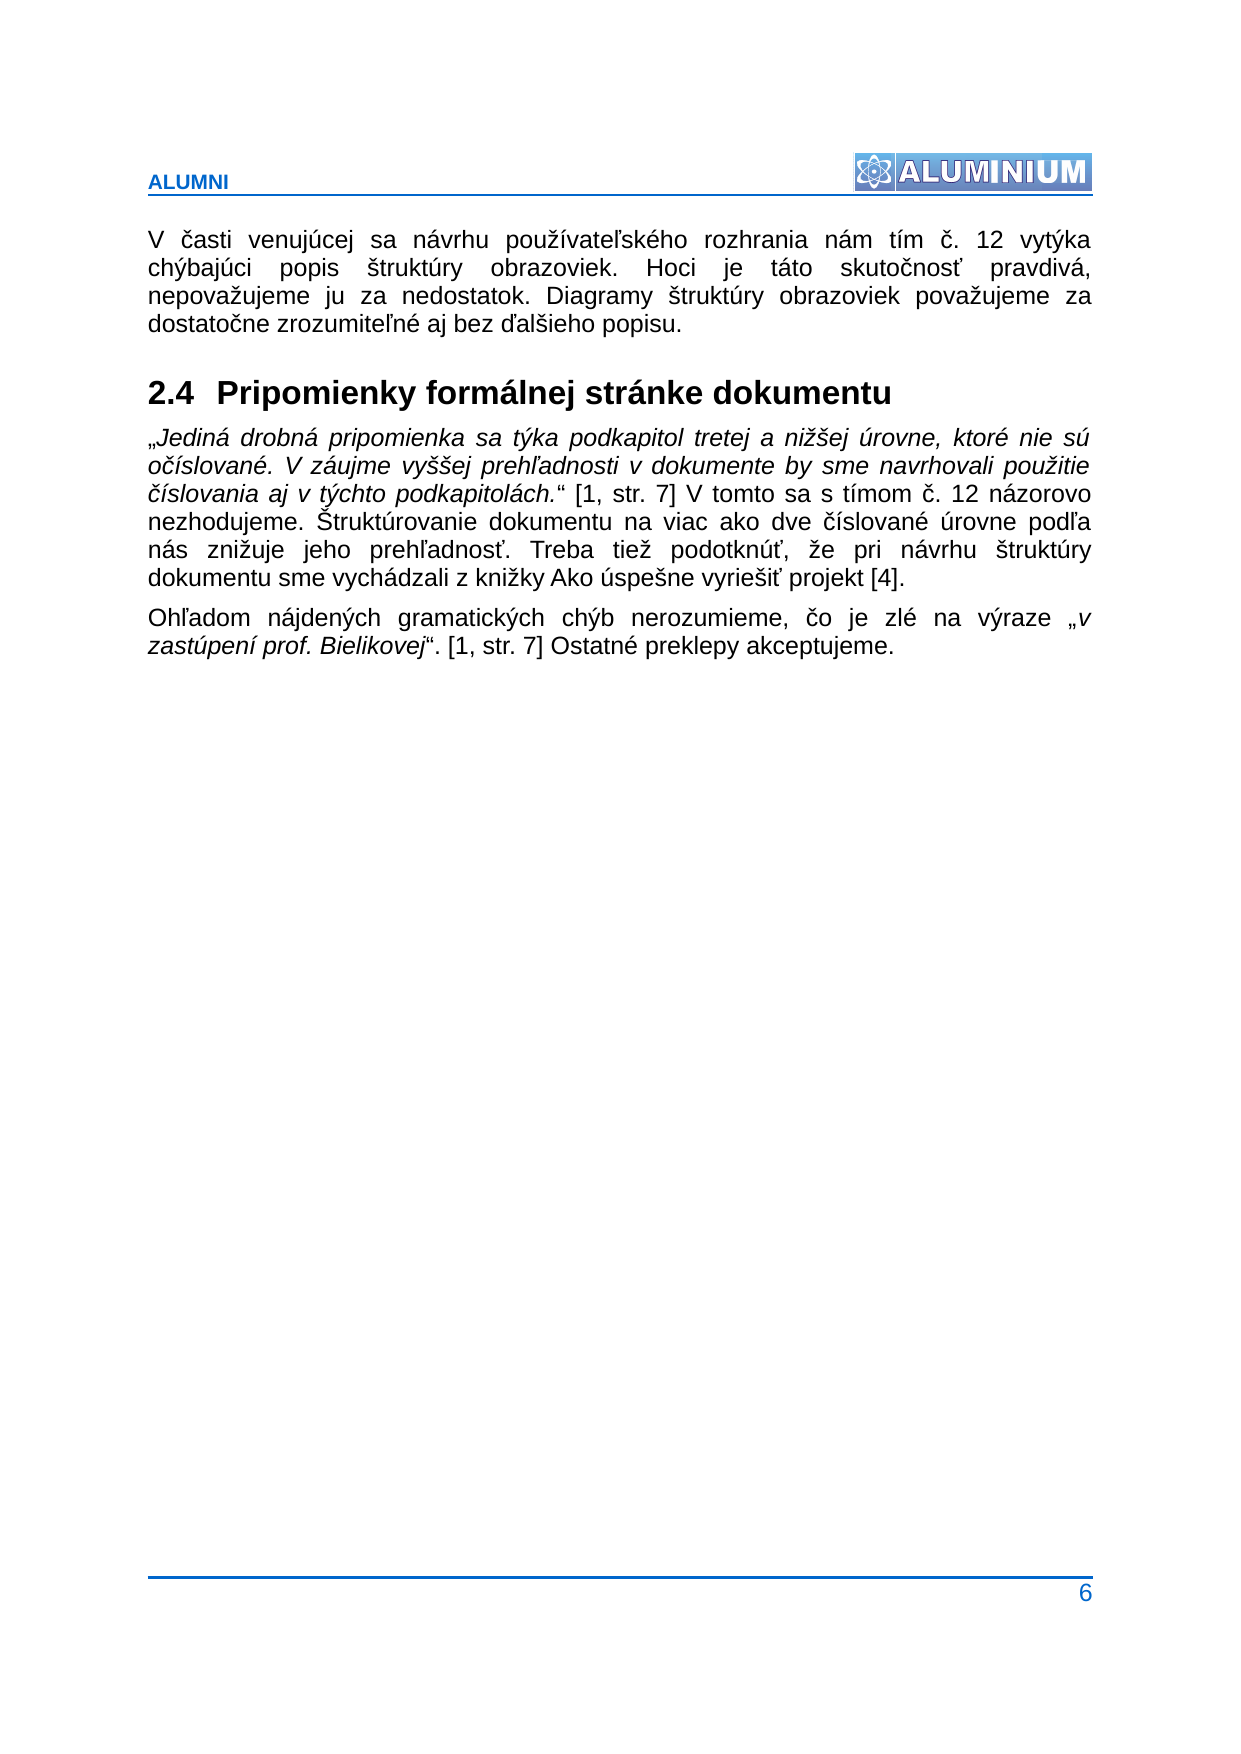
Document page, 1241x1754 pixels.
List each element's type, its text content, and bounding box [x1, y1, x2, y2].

text „Jediná drobná pripomienka sa týka podkapitol tretej a nižšej úrovne, ktoré nie sú očíslované. V záujme vyššej prehľadnosti v dokumente by sme navrhovali použitie číslovania aj v týchto podkapitolách.“ [1, str. 7] V tomto sa s tímom č. 12 názorovo nezhodujeme. Štruktúrovanie dokumentu na viac ako dve číslované úrovne podľa nás znižuje jeho prehľadnosť. Treba tiež podotknúť, že pri návrhu štruktúry dokumentu sme vychádzali z knižky Ako úspešne vyriešiť projekt [4]. [148, 424, 1093, 592]
text Ohľadom nájdených gramatických chýb nerozumieme, čo je zlé na výraze „v zastúpení prof. Bielikovej“. [1, str. 7] Ostatné preklepy akceptujeme. [148, 604, 1093, 660]
text V časti venujúcej sa návrhu používateľského rozhrania nám tím č. 12 vytýka chýbajúci popis štruktúry obrazoviek. Hoci je táto skutočnosť pravdivá, nepovažujeme ju za nedostatok. Diagramy štruktúry obrazoviek považujeme za dostatočne zrozumiteľné aj bez ďalšieho popisu. [148, 226, 1093, 337]
subtitle Pripomienky formálnej stránke dokumentu [148, 374, 1093, 412]
